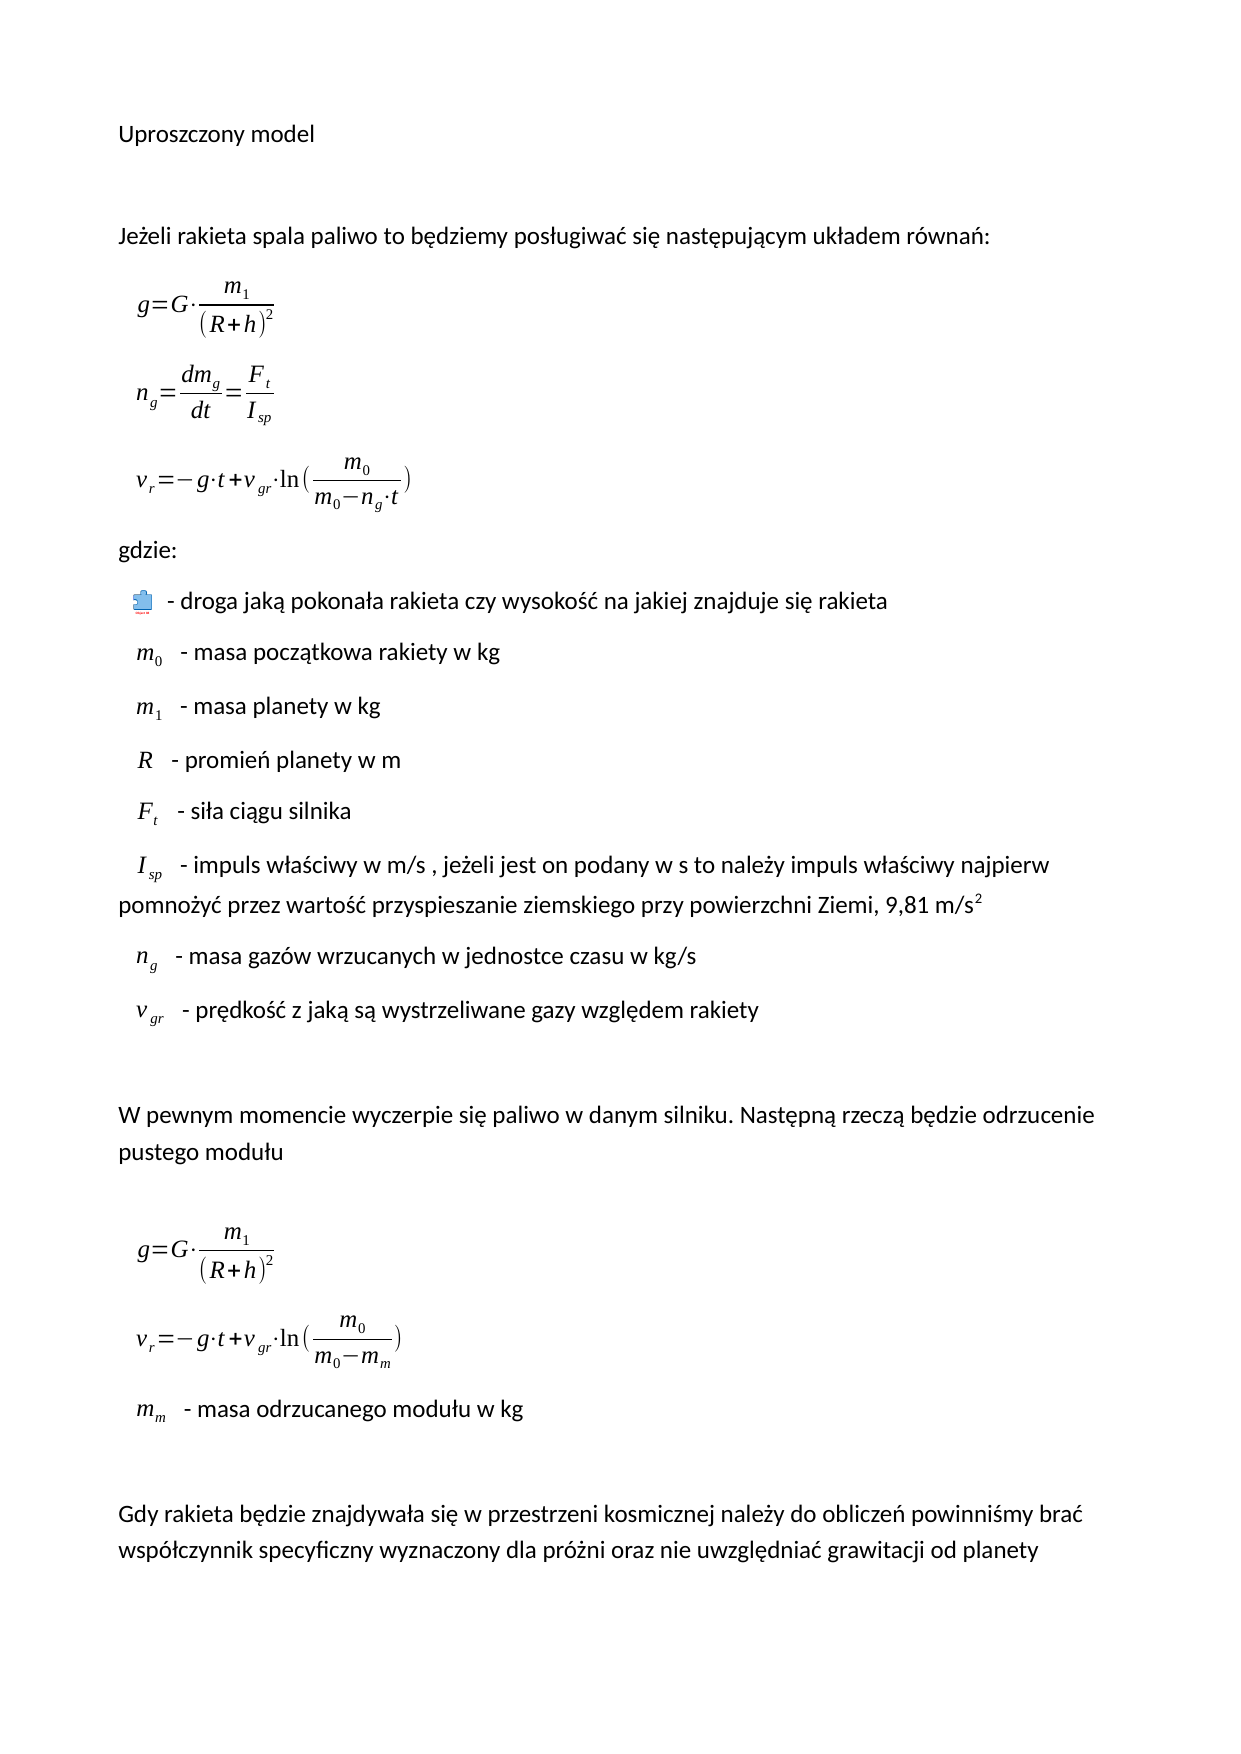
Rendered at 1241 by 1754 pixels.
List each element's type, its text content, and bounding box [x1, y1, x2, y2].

text - masa gazów wrzucanych w jednostce czasu w kg/s [118, 940, 1122, 973]
text - masa planety w kg [118, 690, 1122, 724]
text gdzie: [118, 534, 1122, 565]
text Uproszczony model [118, 118, 1122, 149]
text - prędkość z jaką są wystrzeliwane gazy względem rakiety [118, 994, 1122, 1027]
text Gdy rakieta będzie znajdywała się w przestrzeni kosmicznej należy do obliczeń powinniśmy brać współczynnik specyficzny wyznaczony dla próżni oraz nie uwzględniać grawitacji od planety [118, 1498, 1122, 1565]
text - impuls właściwy w m/s , jeżeli jest on podany w s to należy impuls właściwy najpierw pomnożyć przez wartość przyspieszanie ziemskiego przy powierzchni Ziemi, 9,81 m/s2 [118, 849, 1122, 919]
text - siła ciągu silnika [118, 796, 1122, 829]
text Jeżeli rakieta spala paliwo to będziemy posługiwać się następującym układem równań: [118, 220, 1122, 251]
text - promień planety w m [118, 744, 1122, 775]
text W pewnym momencie wyczerpie się paliwo w danym silniku. Następną rzeczą będzie odrzucenie pustego modułu [118, 1099, 1122, 1166]
text - masa odrzucanego modułu w kg [118, 1393, 1122, 1426]
text - masa początkowa rakiety w kg [118, 636, 1122, 670]
text - droga jaką pokonała rakieta czy wysokość na jakiej znajduje się rakieta [118, 585, 1122, 616]
